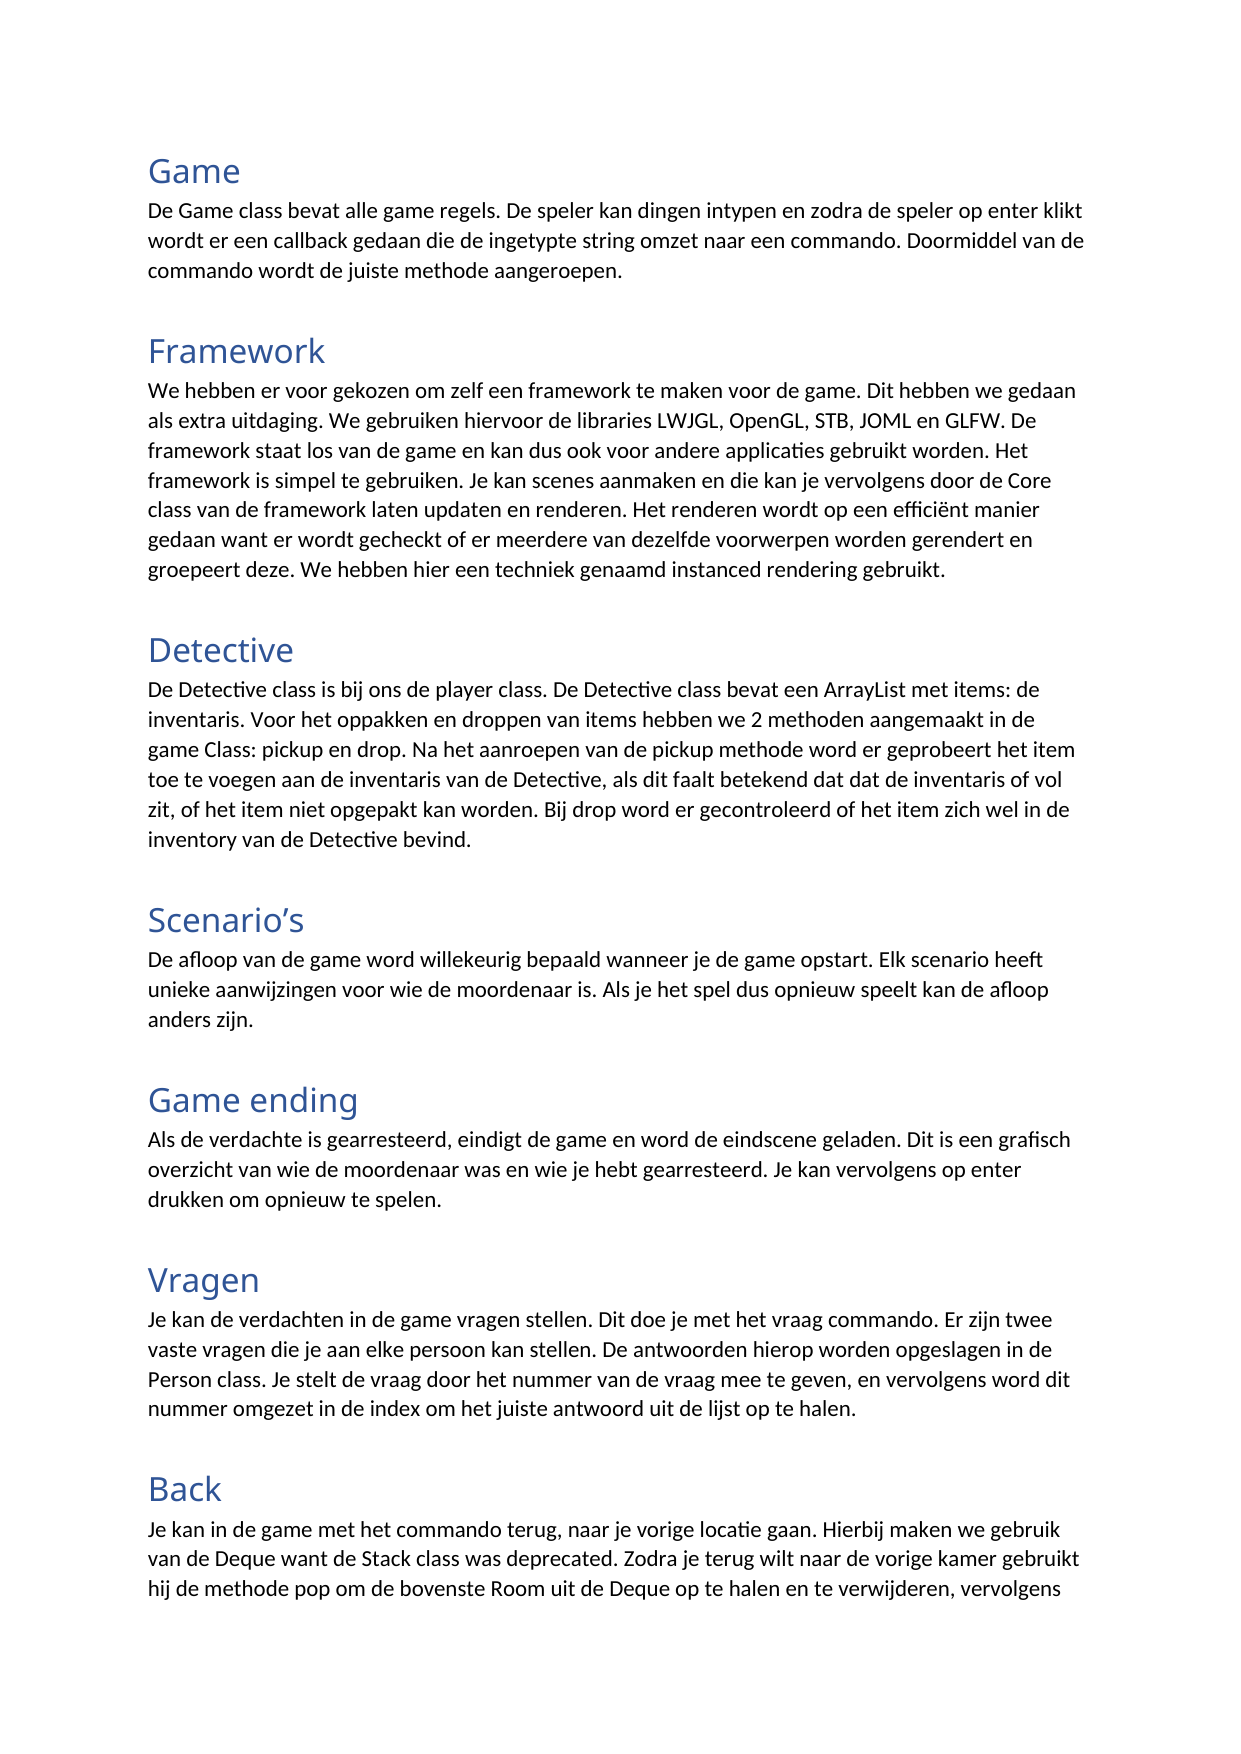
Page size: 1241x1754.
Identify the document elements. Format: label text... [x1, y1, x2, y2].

subtitle Vragen [148, 1256, 1093, 1302]
subtitle Scenario’s [148, 897, 1093, 942]
subtitle Game ending [148, 1076, 1093, 1122]
text De Detective class is bij ons de player class. De Detective class bevat een ArrayList met items: de inventaris. Voor het oppakken en droppen van items hebben we 2 methoden aangemaakt in de game Class: pickup en drop. Na het aanroepen van de pickup methode word er geprobeert het item toe te voegen aan de inventaris van de Detective, als dit faalt betekend dat dat de inventaris of vol zit, of het item niet opgepakt kan worden. Bij drop word er gecontroleerd of het item zich wel in de inventory van de Detective bevind. [148, 676, 1093, 853]
text De afloop van de game word willekeurig bepaald wanneer je de game opstart. Elk scenario heeft unieke aanwijzingen voor wie de moordenaar is. Als je het spel dus opnieuw speelt kan de afloop anders zijn. [148, 945, 1093, 1033]
text Je kan de verdachten in de game vragen stellen. Dit doe je met het vraag commando. Er zijn twee vaste vragen die je aan elke persoon kan stellen. De antwoorden hierop worden opgeslagen in de Person class. Je stelt de vraag door het nummer van de vraag mee te geven, en vervolgens word dit nummer omgezet in de index om het juiste antwoord uit de lijst op te halen. [148, 1305, 1093, 1423]
text Je kan in de game met het commando terug, naar je vorige locatie gaan. Hierbij maken we gebruik van de Deque want de Stack class was deprecated. Zodra je terug wilt naar de vorige kamer gebruikt hij de methode pop om de bovenste Room uit de Deque op te halen en te verwijderen, vervolgens [148, 1515, 1093, 1602]
subtitle Back [148, 1466, 1093, 1512]
text De Game class bevat alle game regels. De speler kan dingen intypen en zodra de speler op enter klikt wordt er een callback gedaan die de ingetypte string omzet naar een commando. Doormiddel van de commando wordt de juiste methode aangeroepen. [148, 196, 1093, 284]
subtitle Game [148, 148, 1093, 193]
text Als de verdachte is gearresteerd, eindigt de game en word de eindscene geladen. Dit is een grafisch overzicht van wie de moordenaar was en wie je hebt gearresteerd. Je kan vervolgens op enter drukken om opnieuw te spelen. [148, 1125, 1093, 1213]
subtitle Framework [148, 327, 1093, 373]
text We hebben er voor gekozen om zelf een framework te maken voor de game. Dit hebben we gedaan als extra uitdaging. We gebruiken hiervoor de libraries LWJGL, OpenGL, STB, JOML en GLFW. De framework staat los van de game en kan dus ook voor andere applicaties gebruikt worden. Het framework is simpel te gebruiken. Je kan scenes aanmaken en die kan je vervolgens door de Core class van de framework laten updaten en renderen. Het renderen wordt op een efficiënt manier gedaan want er wordt gecheckt of er meerdere van dezelfde voorwerpen worden gerendert en groepeert deze. We hebben hier een techniek genaamd instanced rendering gebruikt. [148, 376, 1093, 583]
subtitle Detective [148, 627, 1093, 672]
